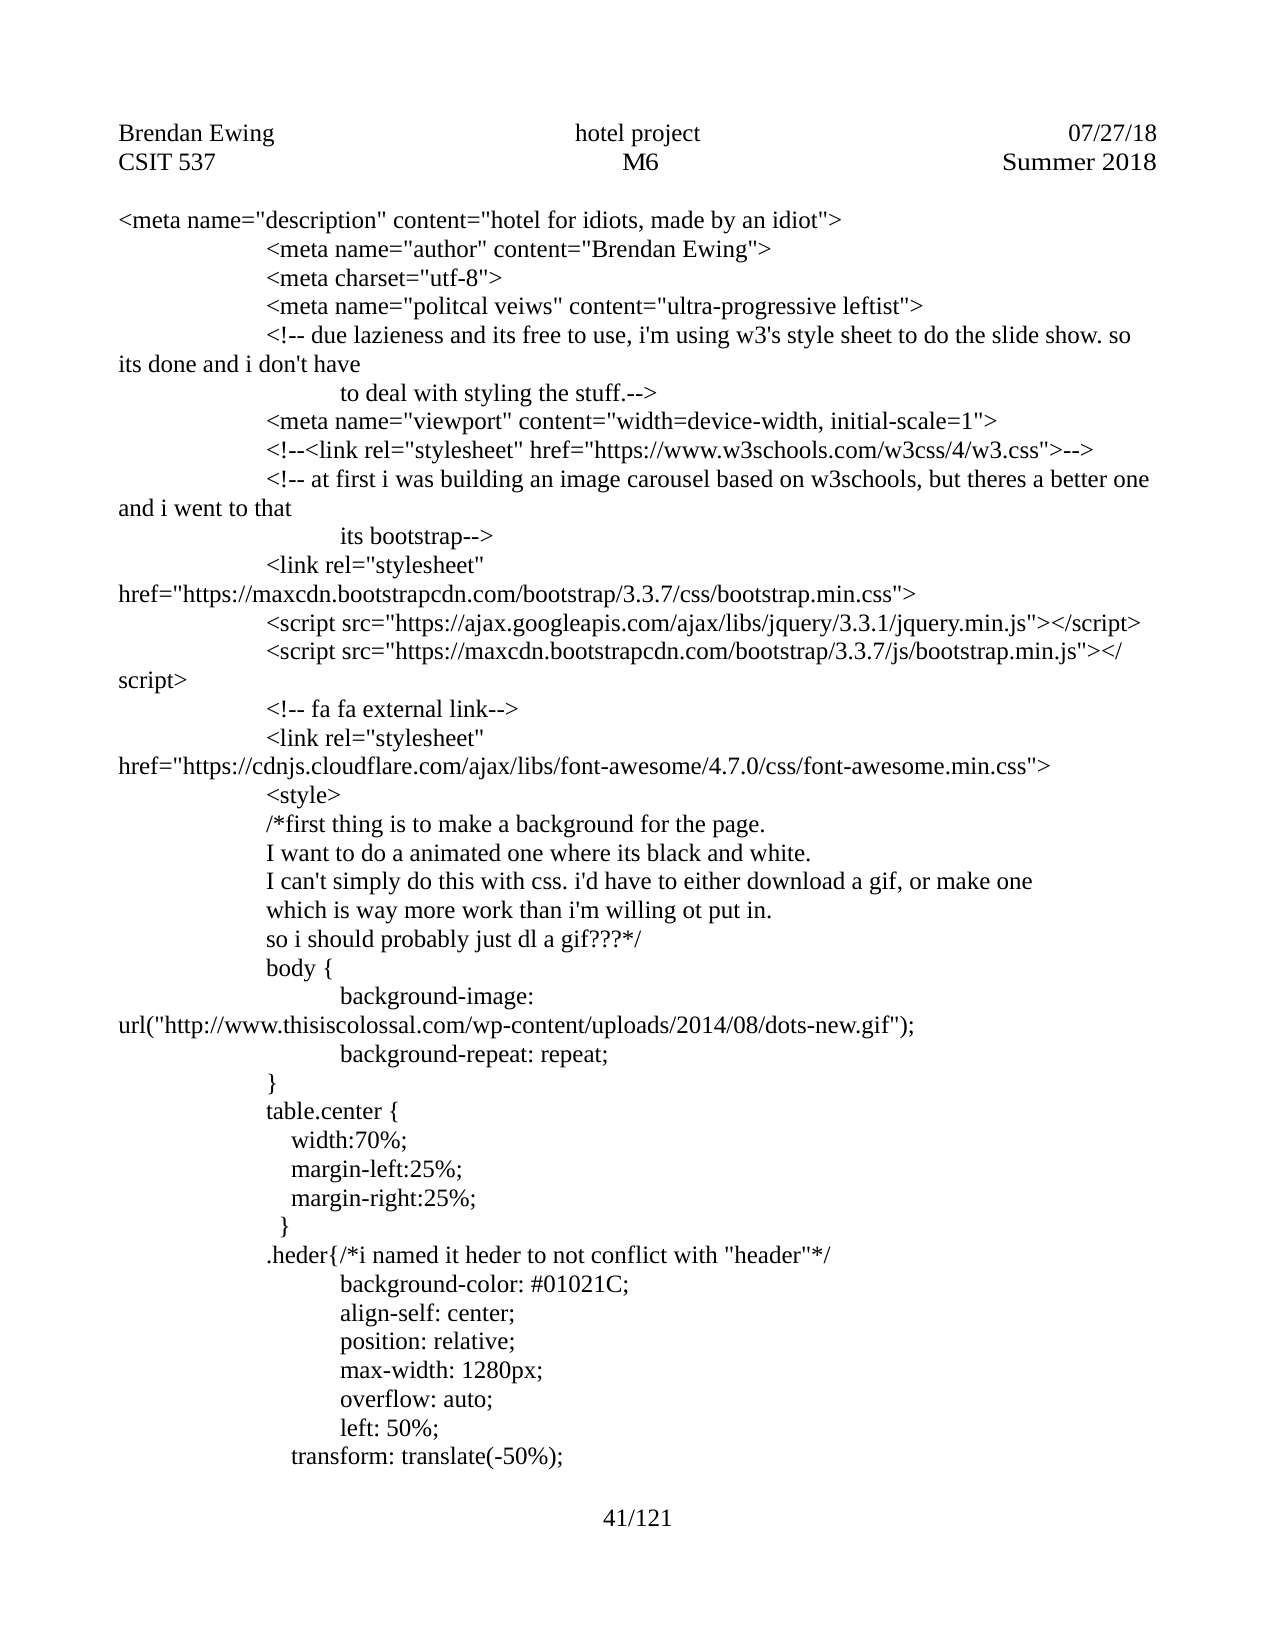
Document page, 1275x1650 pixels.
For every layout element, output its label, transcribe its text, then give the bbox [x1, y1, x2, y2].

text position: relative; [118, 1326, 1157, 1355]
text background-repeat: repeat; [118, 1039, 1157, 1068]
text <link rel="stylesheet" href="https://maxcdn.bootstrapcdn.com/bootstrap/3.3.7/css/bootstrap.min.css"> [118, 550, 1157, 608]
text so i should probably just dl a gif???*/ [118, 924, 1157, 953]
text <!--<link rel="stylesheet" href="https://www.w3schools.com/w3css/4/w3.css">--> [118, 435, 1157, 464]
text <script src="https://maxcdn.bootstrapcdn.com/bootstrap/3.3.7/js/bootstrap.min.js"></script> [118, 636, 1157, 694]
text I can't simply do this with css. i'd have to either download a gif, or make one [118, 866, 1157, 895]
text margin-left:25%; [118, 1154, 1157, 1183]
text left: 50%; [118, 1413, 1157, 1441]
text <!-- due lazieness and its free to use, i'm using w3's style sheet to do the slide show. so its done and i don't have [118, 320, 1157, 378]
text <script src="https://ajax.googleapis.com/ajax/libs/jquery/3.3.1/jquery.min.js"></script> [118, 608, 1157, 636]
text <style> [118, 780, 1157, 809]
text to deal with styling the stuff.--> [118, 378, 1157, 406]
text .heder{/*i named it heder to not conflict with "header"*/ [118, 1240, 1157, 1269]
text <meta name="author" content="Brendan Ewing"> [118, 234, 1157, 263]
text body { [118, 953, 1157, 981]
text align-self: center; [118, 1298, 1157, 1326]
text } [118, 1068, 1157, 1096]
text overflow: auto; [118, 1384, 1157, 1413]
text I want to do a animated one where its black and white. [118, 838, 1157, 866]
text /*first thing is to make a background for the page. [118, 809, 1157, 838]
text } [118, 1211, 1157, 1240]
text <!-- at first i was building an image carousel based on w3schools, but theres a better one and i went to that [118, 464, 1157, 521]
text margin-right:25%; [118, 1183, 1157, 1211]
text transform: translate(-50%); [118, 1441, 1157, 1470]
text table.center { [118, 1096, 1157, 1125]
text <meta name="viewport" content="width=device-width, initial-scale=1"> [118, 406, 1157, 435]
text background-image: url("http://www.thisiscolossal.com/wp-content/uploads/2014/08/dots-new.gif"); [118, 981, 1157, 1039]
text background-color: #01021C; [118, 1269, 1157, 1298]
text max-width: 1280px; [118, 1355, 1157, 1384]
text width:70%; [118, 1125, 1157, 1154]
text <meta charset="utf-8"> [118, 263, 1157, 291]
text <!-- fa fa external link--> [118, 694, 1157, 723]
text <meta name="politcal veiws" content="ultra-progressive leftist"> [118, 291, 1157, 320]
text its bootstrap--> [118, 521, 1157, 550]
text <meta name="description" content="hotel for idiots, made by an idiot"> [118, 205, 1157, 234]
text <link rel="stylesheet" href="https://cdnjs.cloudflare.com/ajax/libs/font-awesome/4.7.0/css/font-awesome.min.css"> [118, 723, 1157, 780]
text which is way more work than i'm willing ot put in. [118, 895, 1157, 924]
